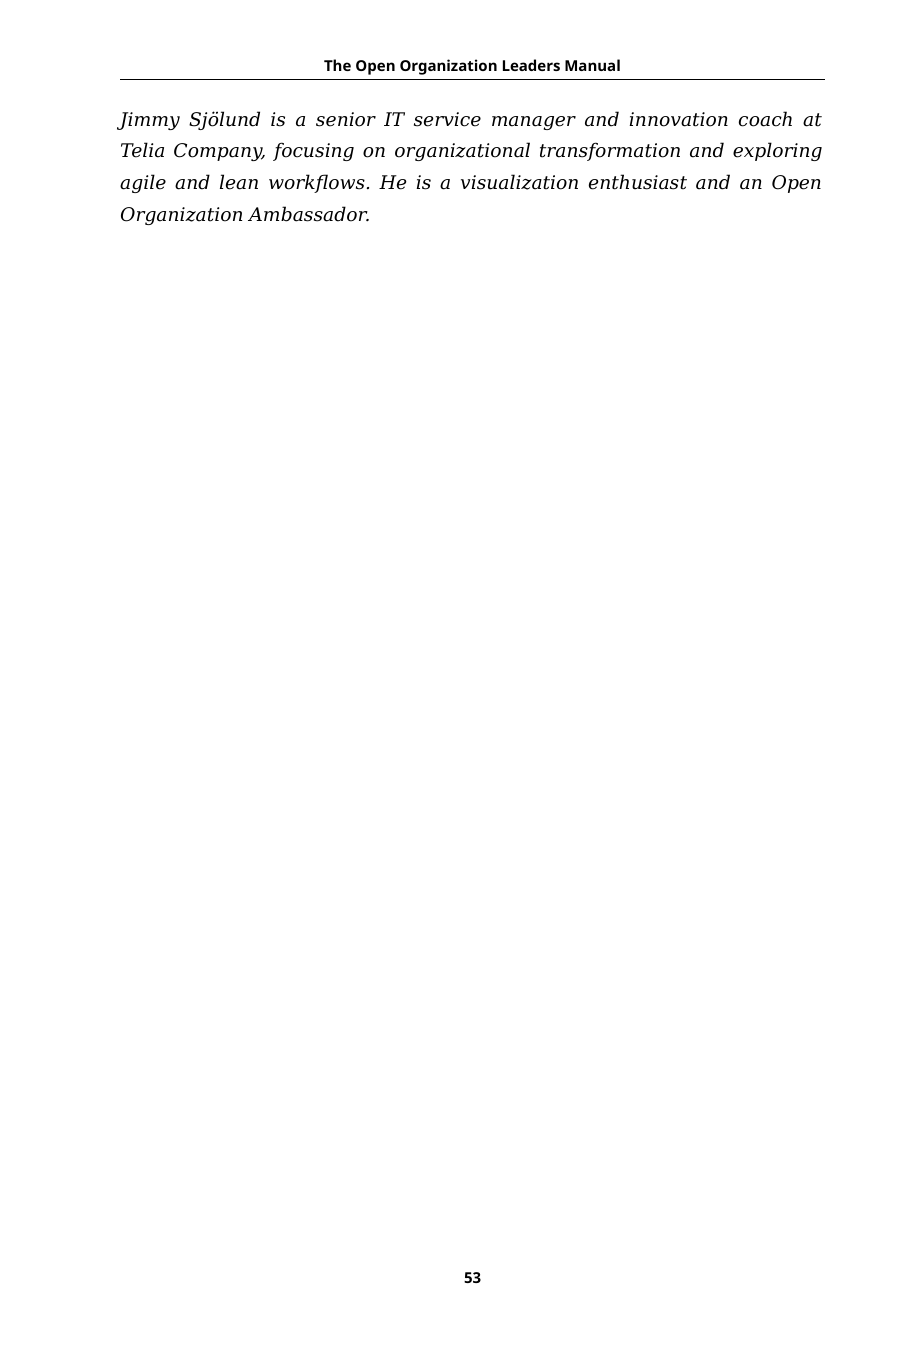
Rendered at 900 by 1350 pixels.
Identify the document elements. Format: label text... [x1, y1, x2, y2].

text Jimmy Sjölund is a senior IT service manager and innovation coach at Telia Company, focusing on organizational transformation and exploring agile and lean workflows. He is a visualization enthusiast and an Open Organization Ambassador. [120, 109, 825, 226]
